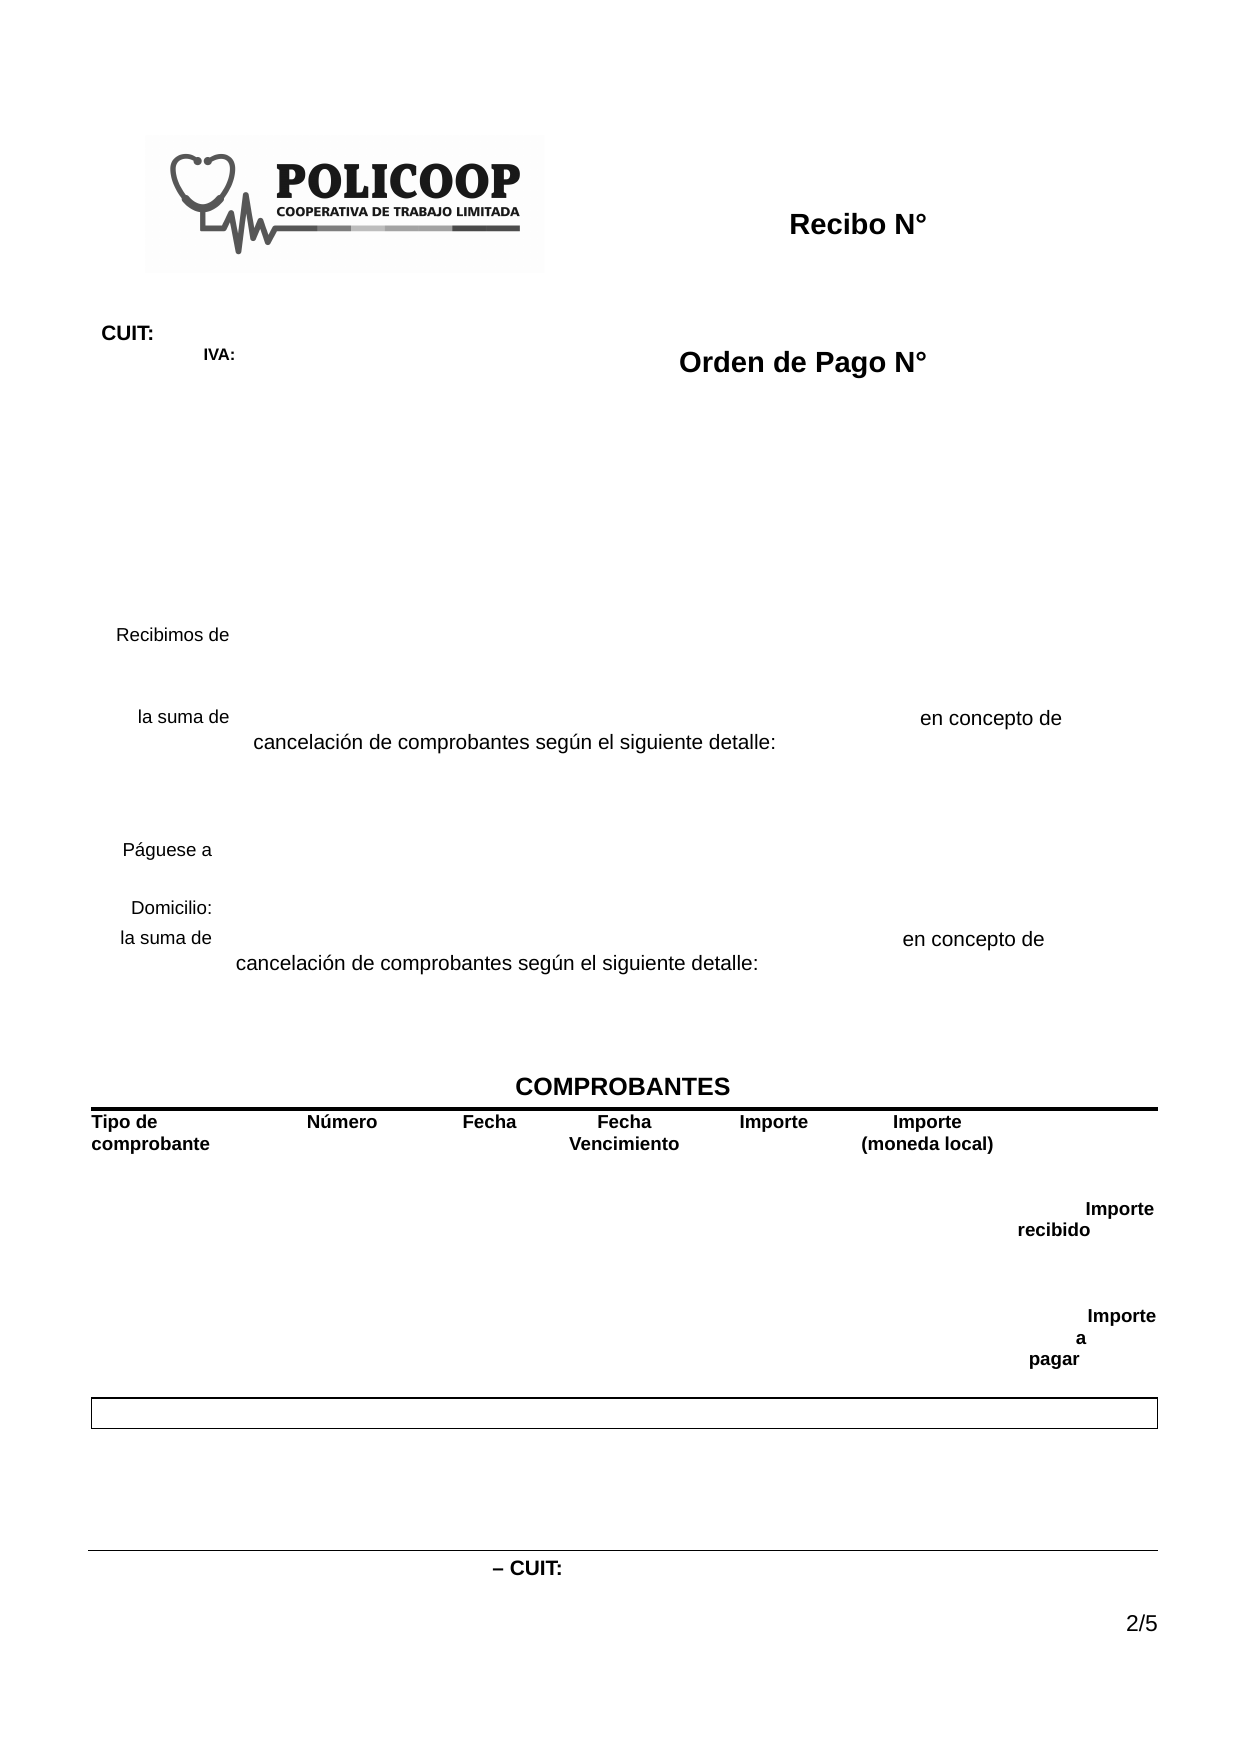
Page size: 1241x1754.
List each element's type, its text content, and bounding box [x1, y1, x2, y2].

table_cell Domicilio: [94, 894, 218, 924]
picture [145, 135, 545, 273]
table_cell <if test="line.amount != 0"> [91, 1429, 1157, 1452]
table_header <choose test=""> <when test="voucher.voucher_type == 'receipt'"> Recibo N° <voucher.number> </when> <when test="voucher.voucher_type == 'payment'"> Orden de Pago N° <voucher.number> </when> </choose> <format_date(voucher.date, voucher.party.lang) if voucher.date else ''> [596, 118, 1157, 536]
table_cell <format_currency(line.amount_original, line.move_line.origin.party.lang, voucher.currency)> [697, 1452, 851, 1500]
table_cell <format_date(line.move_line.origin.invoice_date, voucher.party.lang) if voucher.date else ''> [428, 1452, 551, 1500]
text <when test="voucher.voucher_type == 'receipt'"> [88, 588, 1157, 614]
table_header <set_lang(voucher.party.lang and voucher.party.lang.code or 'en_US')><voucher.set_lang(voucher.party.lang and voucher.party.lang.code or 'en_US')><voucher.party.full_name> <voucher.party.address_get().full_address> [235, 620, 1157, 703]
text COMPROBANTES [88, 1072, 1157, 1101]
table_header Número [256, 1111, 428, 1397]
table_cell la suma de [94, 703, 235, 757]
table_cell <for each="line in voucher.lines"> [92, 1399, 1157, 1428]
table_header Recibimos de [94, 620, 235, 703]
text </when> [88, 978, 1157, 1016]
table_header Tipo de comprobante [91, 1111, 256, 1397]
table_cell <format_currency(line.amount, voucher.party.lang, voucher.currency)> [1004, 1452, 1157, 1500]
table_header <company.party.full_name> CUIT: <format_vat_number(company.party.vat_number)> IVA: <get_iva_condition(company.party)> <company.party.address_get().full_address> [94, 118, 596, 536]
text <choose test=""> [88, 556, 1157, 582]
text </when> [88, 757, 1157, 795]
table_header Importe (moneda local) [851, 1111, 1004, 1397]
table_header <set_lang(voucher.party.lang and voucher.party.lang.code or 'en_US')><voucher.set_lang(voucher.party.lang and voucher.party.lang.code or 'en_US')><voucher.party.full_name> [218, 836, 1157, 894]
table_cell <format_currency(compute_currency(voucher.currency, line.amount_original, voucher.company.currency), voucher.party.lang, voucher.company.currency)> [851, 1452, 1004, 1500]
table_cell <format_date(line.date_expire, voucher.party.lang) if line.date_expire else ''> [551, 1452, 697, 1500]
table_header Fecha Vencimiento [551, 1111, 697, 1397]
table_cell <if test="voucher.voucher_type == 'receipt'"><line.move_line.origin.number></if><if test="voucher.voucher_type == 'payment'"><line.move_line.origin.reference></if> [256, 1452, 428, 1500]
text </choose> [88, 1022, 1157, 1048]
table_header Páguese a [94, 836, 218, 894]
table_header <choose test=""><when test="voucher.voucher_type == 'receipt'">Importe recibido</when><when test="voucher.voucher_type == 'payment'">Importe a pagar</when></choose> [1004, 1111, 1157, 1397]
table_cell <format_currency(voucher.amount, voucher.party.lang, voucher.currency)> en concepto de cancelación de comprobantes según el siguiente detalle: [218, 924, 1157, 978]
table_header Fecha [428, 1111, 551, 1397]
table_header Importe [697, 1111, 851, 1397]
table_cell <choose test=""><when test="line.move_line.origin.invoice_type"><line.move_line.origin.invoice_type.rec_name></when><otherwise test=""><if test="line.move_line.origin.total_amount > 0">Factura </if><if test="line.move_line.origin.total_amount < 0">NC</if></otherwise></choose> [91, 1452, 256, 1500]
table_cell <voucher.party.address_get().full_address> [218, 894, 1157, 924]
table_cell la suma de [94, 924, 218, 978]
text <when test="voucher.voucher_type == 'payment'"> [88, 801, 1157, 830]
table_cell <format_currency(voucher.amount, voucher.party.lang, voucher.currency)> en concepto de cancelación de comprobantes según el siguiente detalle: [235, 703, 1157, 757]
